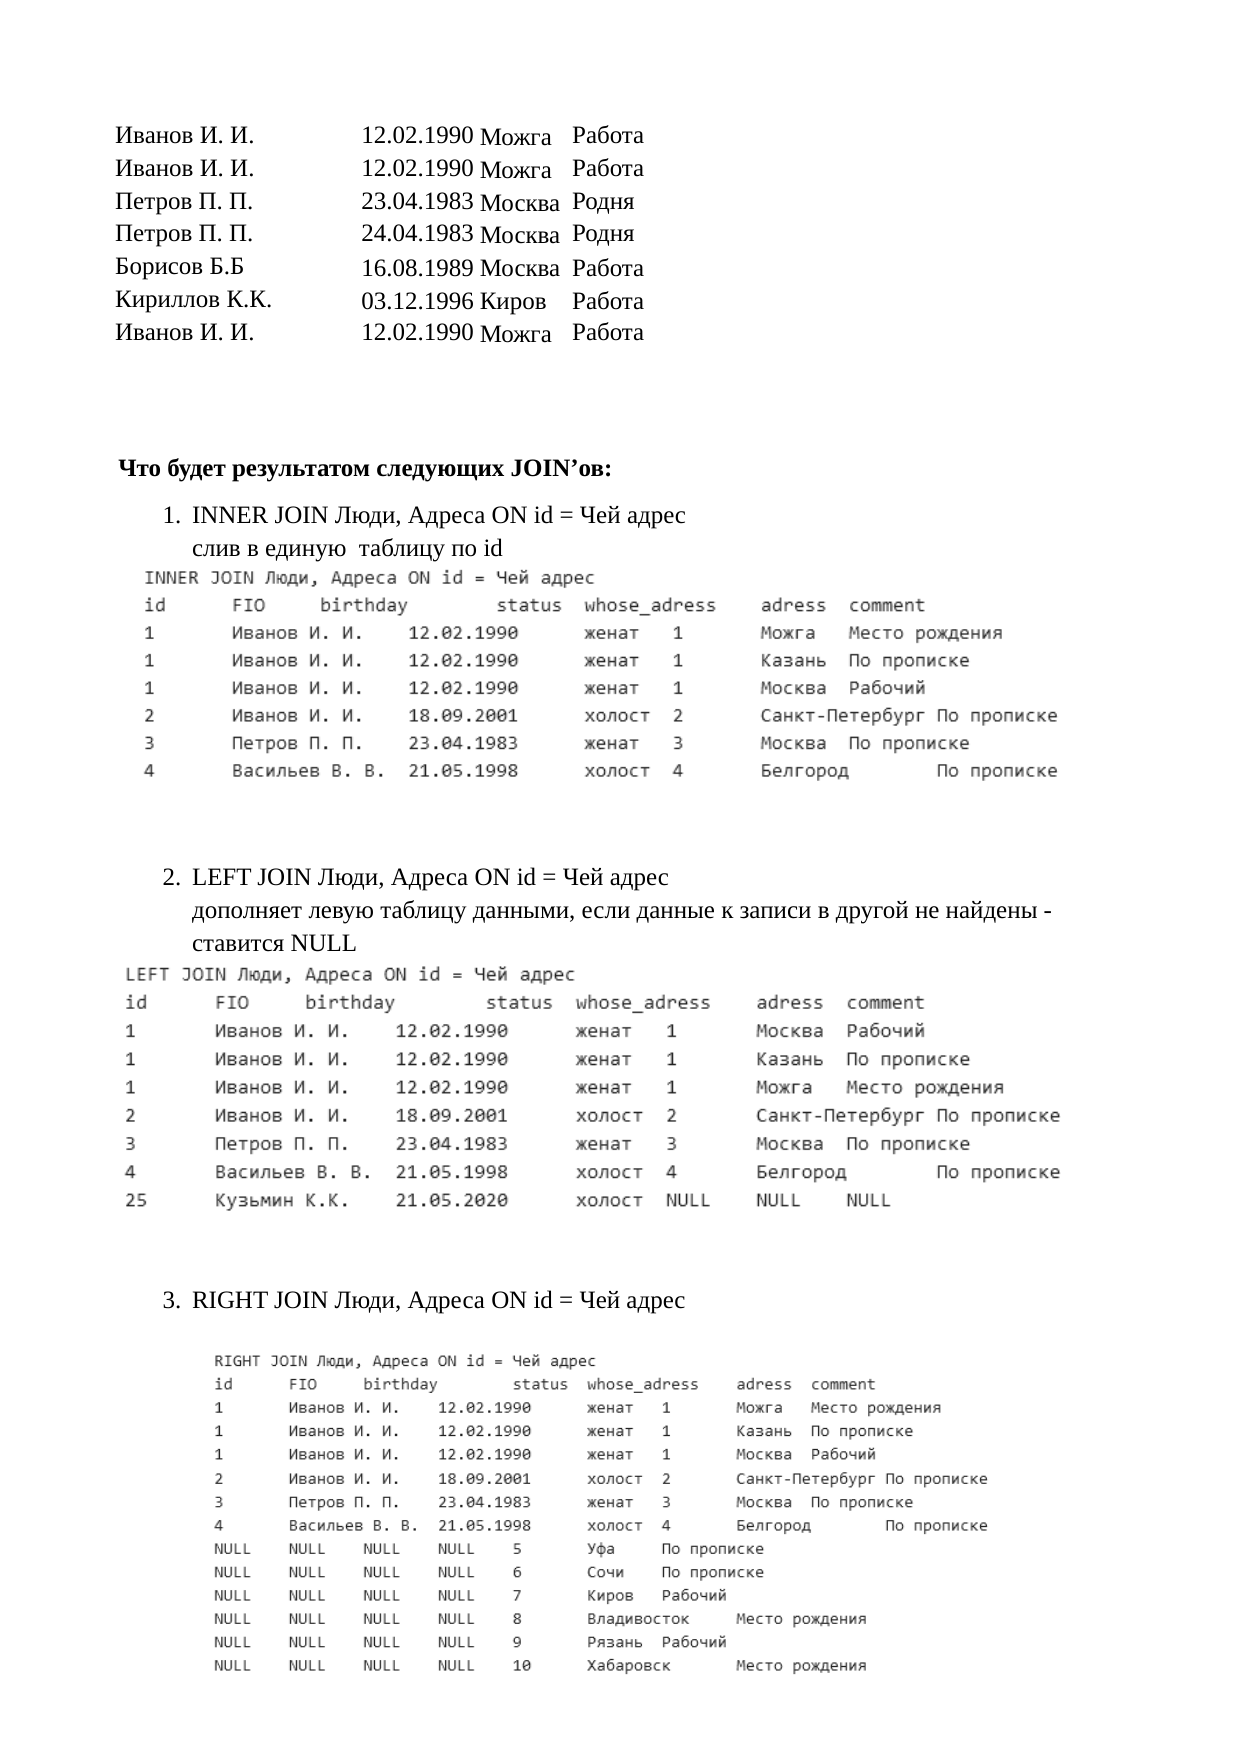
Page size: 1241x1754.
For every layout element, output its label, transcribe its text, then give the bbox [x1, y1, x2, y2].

table_cell Москва [476, 249, 569, 282]
list дополняет левую таблицу данными, если данные к записи в другой не найдены -ставится NULL [162, 895, 1122, 957]
list слив в единую таблицу по id [162, 533, 1122, 562]
picture [118, 961, 1123, 1215]
table_cell Работа [569, 282, 757, 315]
table_header Иванов И. И. [112, 118, 340, 151]
table_cell Петров П. П. [112, 184, 340, 217]
table_cell Киров [476, 282, 569, 315]
table_cell Можга [476, 315, 569, 348]
table_cell Борисов Б.Б [112, 249, 340, 282]
table_cell 12.02.1990 [340, 315, 476, 348]
table_cell Москва [476, 217, 569, 249]
table_cell Кириллов К.К. [112, 282, 340, 315]
list RIGHT JOIN Люди, Адреса ON id = Чей адрес [162, 1285, 1122, 1314]
text Что будет результатом следующих JOIN’ов: [118, 453, 1122, 482]
table_cell Родня [569, 217, 757, 249]
table_cell Работа [569, 249, 757, 282]
table_cell Работа [569, 151, 757, 184]
table_cell Работа [569, 315, 757, 348]
table_header 12.02.1990 [340, 118, 476, 151]
table_cell Родня [569, 184, 757, 217]
table_cell 12.02.1990 [340, 151, 476, 184]
picture [140, 566, 1100, 792]
table_cell 16.08.1989 [340, 249, 476, 282]
table_cell Можга [476, 151, 569, 184]
table_cell Москва [476, 184, 569, 217]
table_cell 03.12.1996 [340, 282, 476, 315]
table_header Можга [476, 118, 569, 151]
table_cell 23.04.1983 [340, 184, 476, 217]
list INNER JOIN Люди, Адреса ON id = Чей адрес [162, 501, 1122, 529]
table_cell Иванов И. И. [112, 315, 340, 348]
table_cell Иванов И. И. [112, 151, 340, 184]
picture [205, 1351, 1035, 1687]
table_cell 24.04.1983 [340, 217, 476, 249]
table_header Работа [569, 118, 757, 151]
table_cell Петров П. П. [112, 217, 340, 249]
list LEFT JOIN Люди, Адреса ON id = Чей адрес [162, 862, 1122, 891]
